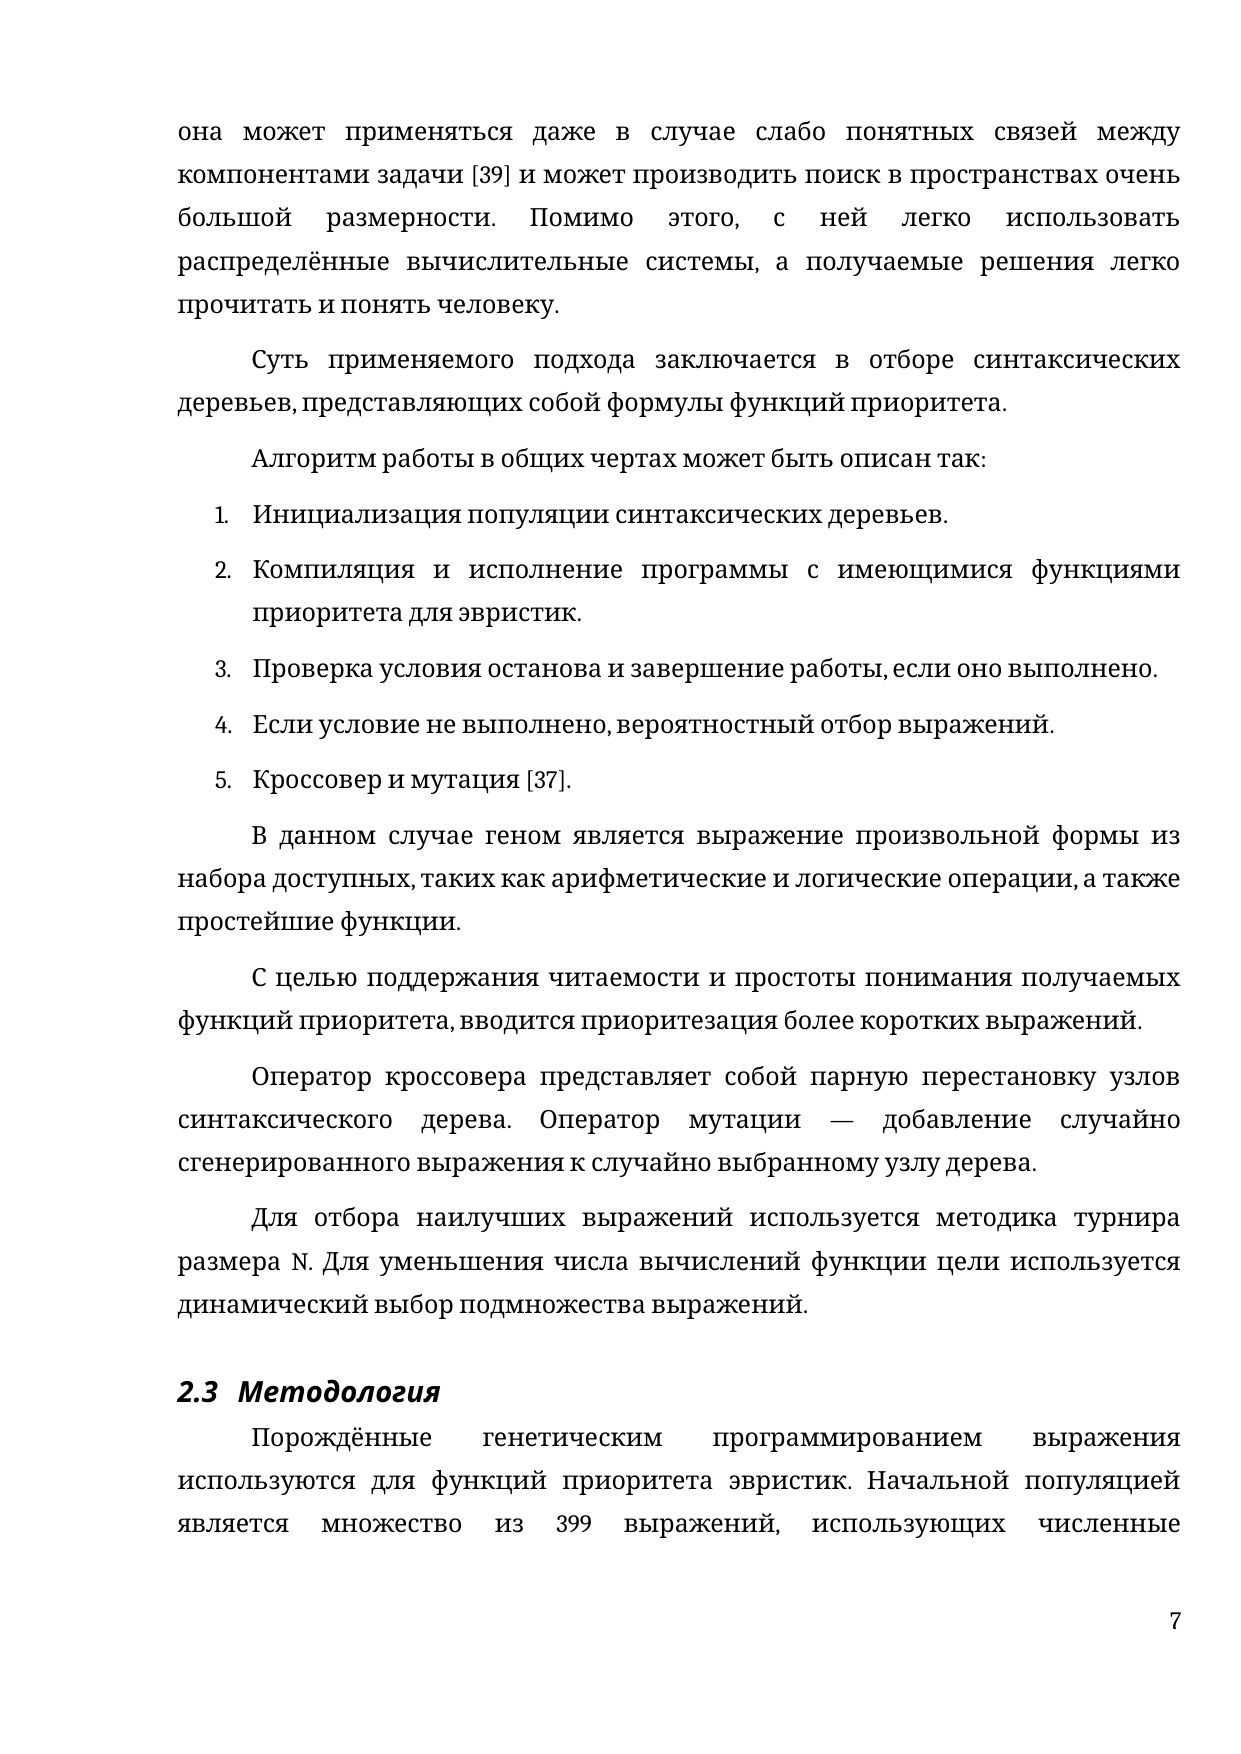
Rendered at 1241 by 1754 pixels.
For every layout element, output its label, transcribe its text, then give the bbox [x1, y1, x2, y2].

text В данном случае геном является выражение произвольной формы из набора доступных, таких как арифметические и логические операции, а также простейшие функции. [177, 822, 1181, 937]
text Суть применяемого подхода заключается в отборе синтаксических деревьев, представляющих собой формулы функций приоритета. [177, 346, 1181, 418]
text Оператор кроссовера представляет собой парную перестановку узлов синтаксического дерева. Оператор мутации — добавление случайно сгенерированного выражения к случайно выбранному узлу дерева. [177, 1062, 1181, 1177]
text С целью поддержания читаемости и простоты понимания получаемых функций приоритета, вводится приоритезация более коротких выражений. [177, 964, 1181, 1036]
text Порождённые генетическим программированием выражения используются для функций приоритета эвристик. Начальной популяцией является множество из 399 выражений, использующих численные [177, 1423, 1181, 1538]
list Проверка условия останова и завершение работы, если оно выполнено. [215, 655, 1181, 684]
text Для отбора наилучших выражений используется методика турнира размера N. Для уменьшения числа вычислений функции цели используется динамический выбор подмножества выражений. [177, 1204, 1181, 1319]
text Алгоритм работы в общих чертах может быть описан так: [177, 445, 1181, 474]
list Если условие не выполнено, вероятностный отбор выражений. [215, 711, 1181, 739]
list Кроссовер и мутация [37]. [215, 766, 1181, 795]
text она может применяться даже в случае слабо понятных связей между компонентами задачи [39] и может производить поиск в пространствах очень большой размерности. Помимо этого, с ней легко использовать распределённые вычислительные системы, а получаемые решения легко прочитать и понять человеку. [177, 118, 1181, 319]
list Компиляция и исполнение программы с имеющимися функциями приоритета для эвристик. [215, 556, 1181, 628]
list Инициализация популяции синтаксических деревьев. [215, 501, 1181, 529]
subtitle Методология [177, 1371, 1181, 1411]
